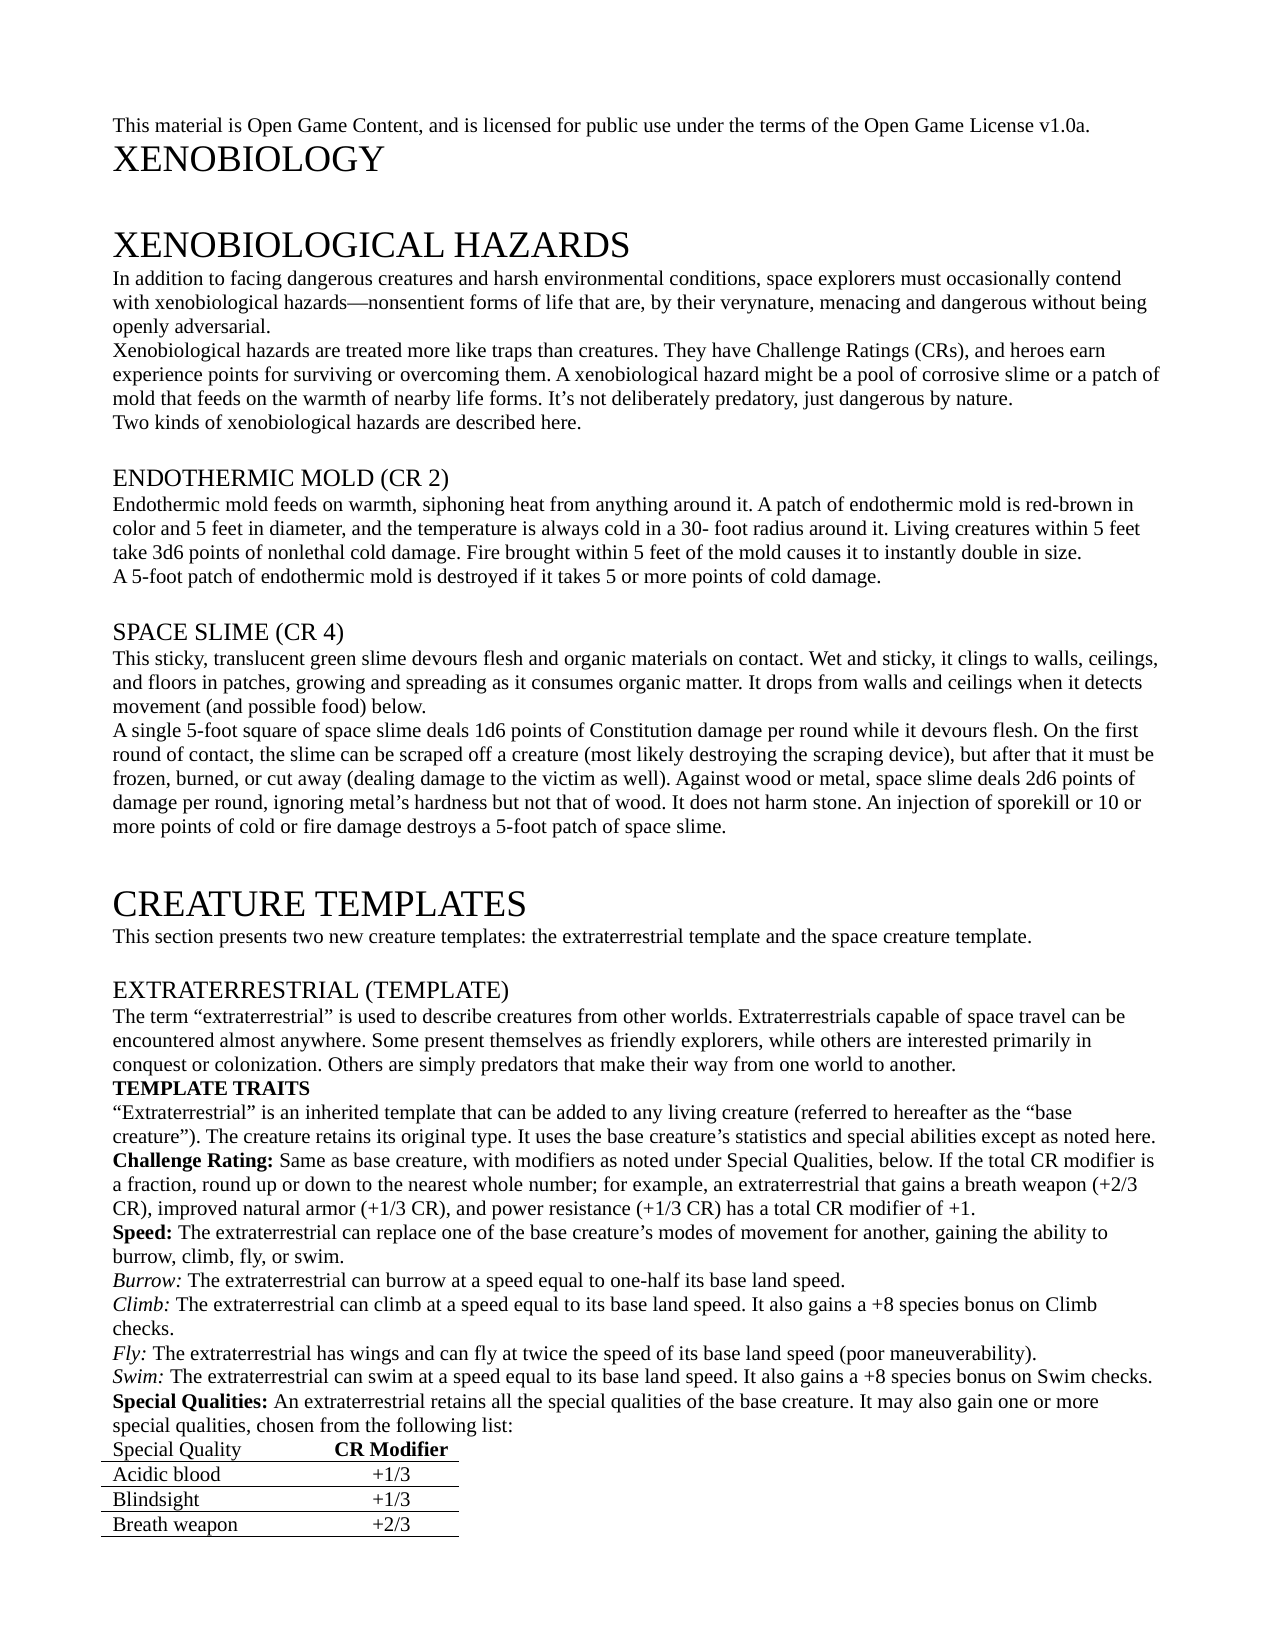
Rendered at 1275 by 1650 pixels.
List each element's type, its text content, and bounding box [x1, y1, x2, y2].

table_cell Breath weapon [101, 1512, 323, 1536]
table_cell Acidic blood [101, 1462, 323, 1486]
text Fly: The extraterrestrial has wings and can fly at twice the speed of its base land speed (poor maneuverability). [112, 1340, 1162, 1364]
text Two kinds of xenobiological hazards are described here. [112, 410, 1162, 434]
text This material is Open Game Content, and is licensed for public use under the terms of the Open Game License v1.0a. [112, 112, 1162, 137]
text SPACE SLIME (CR 4) [112, 617, 1162, 646]
text ENDOTHERMIC MOLD (CR 2) [112, 463, 1162, 492]
text EXTRATERRESTRIAL (TEMPLATE) [112, 975, 1162, 1003]
table_cell +2/3 [323, 1512, 459, 1536]
text Xenobiological hazards are treated more like traps than creatures. They have Challenge Ratings (CRs), and heroes earn experience points for surviving or overcoming them. A xenobiological hazard might be a pool of corrosive slime or a patch of mold that feeds on the warmth of nearby life forms. It’s not deliberately predatory, just dangerous by nature. [112, 338, 1162, 410]
table_header CR Modifier [323, 1437, 459, 1461]
text Burrow: The extraterrestrial can burrow at a speed equal to one-half its base land speed. [112, 1268, 1162, 1292]
text This sticky, translucent green slime devours flesh and organic materials on contact. Wet and sticky, it clings to walls, ceilings, and floors in patches, growing and spreading as it consumes organic matter. It drops from walls and ceilings when it detects movement (and possible food) below. [112, 646, 1162, 718]
text A single 5-foot square of space slime deals 1d6 points of Constitution damage per round while it devours flesh. On the first round of contact, the slime can be scraped off a creature (most likely destroying the scraping device), but after that it must be frozen, burned, or cut away (dealing damage to the victim as well). Against wood or metal, space slime deals 2d6 points of damage per round, ignoring metal’s hardness but not that of wood. It does not harm stone. An injection of sporekill or 10 or more points of cold or fire damage destroys a 5-foot patch of space slime. [112, 718, 1162, 838]
text Endothermic mold feeds on warmth, siphoning heat from anything around it. A patch of endothermic mold is red-brown in color and 5 feet in diameter, and the temperature is always cold in a 30- foot radius around it. Living creatures within 5 feet take 3d6 points of nonlethal cold damage. Fire brought within 5 feet of the mold causes it to instantly double in size. [112, 492, 1162, 564]
text Climb: The extraterrestrial can climb at a speed equal to its base land speed. It also gains a +8 species bonus on Climb checks. [112, 1292, 1162, 1340]
table_cell Blindsight [101, 1487, 323, 1511]
text A 5-foot patch of endothermic mold is destroyed if it takes 5 or more points of cold damage. [112, 564, 1162, 588]
text Speed: The extraterrestrial can replace one of the base creature’s modes of movement for another, gaining the ability to burrow, climb, fly, or swim. [112, 1220, 1162, 1268]
text Swim: The extraterrestrial can swim at a speed equal to its base land speed. It also gains a +8 species bonus on Swim checks. [112, 1364, 1162, 1388]
text Challenge Rating: Same as base creature, with modifiers as noted under Special Qualities, below. If the total CR modifier is a fraction, round up or down to the nearest whole number; for example, an extraterrestrial that gains a breath weapon (+2/3 CR), improved natural armor (+1/3 CR), and power resistance (+1/3 CR) has a total CR modifier of +1. [112, 1148, 1162, 1220]
text TEMPLATE TRAITS [112, 1076, 1162, 1100]
text Special Qualities: An extraterrestrial retains all the special qualities of the base creature. It may also gain one or more special qualities, chosen from the following list: [112, 1388, 1162, 1437]
table_header Special Quality [101, 1437, 323, 1461]
subtitle XENOBIOLOGICAL HAZARDS [112, 223, 1162, 266]
subtitle CREATURE TEMPLATES [112, 881, 1162, 924]
table_cell +1/3 [323, 1487, 459, 1511]
text In addition to facing dangerous creatures and harsh environmental conditions, space explorers must occasionally contend with xenobiological hazards—nonsentient forms of life that are, by their verynature, menacing and dangerous without being openly adversarial. [112, 266, 1162, 338]
text The term “extraterrestrial” is used to describe creatures from other worlds. Extraterrestrials capable of space travel can be encountered almost anywhere. Some present themselves as friendly explorers, while others are interested primarily in conquest or colonization. Others are simply predators that make their way from one world to another. [112, 1003, 1162, 1076]
table_cell +1/3 [323, 1462, 459, 1486]
subtitle XENOBIOLOGY [112, 137, 1162, 180]
text This section presents two new creature templates: the extraterrestrial template and the space creature template. [112, 924, 1162, 948]
text “Extraterrestrial” is an inherited template that can be added to any living creature (referred to hereafter as the “base creature”). The creature retains its original type. It uses the base creature’s statistics and special abilities except as noted here. [112, 1100, 1162, 1148]
